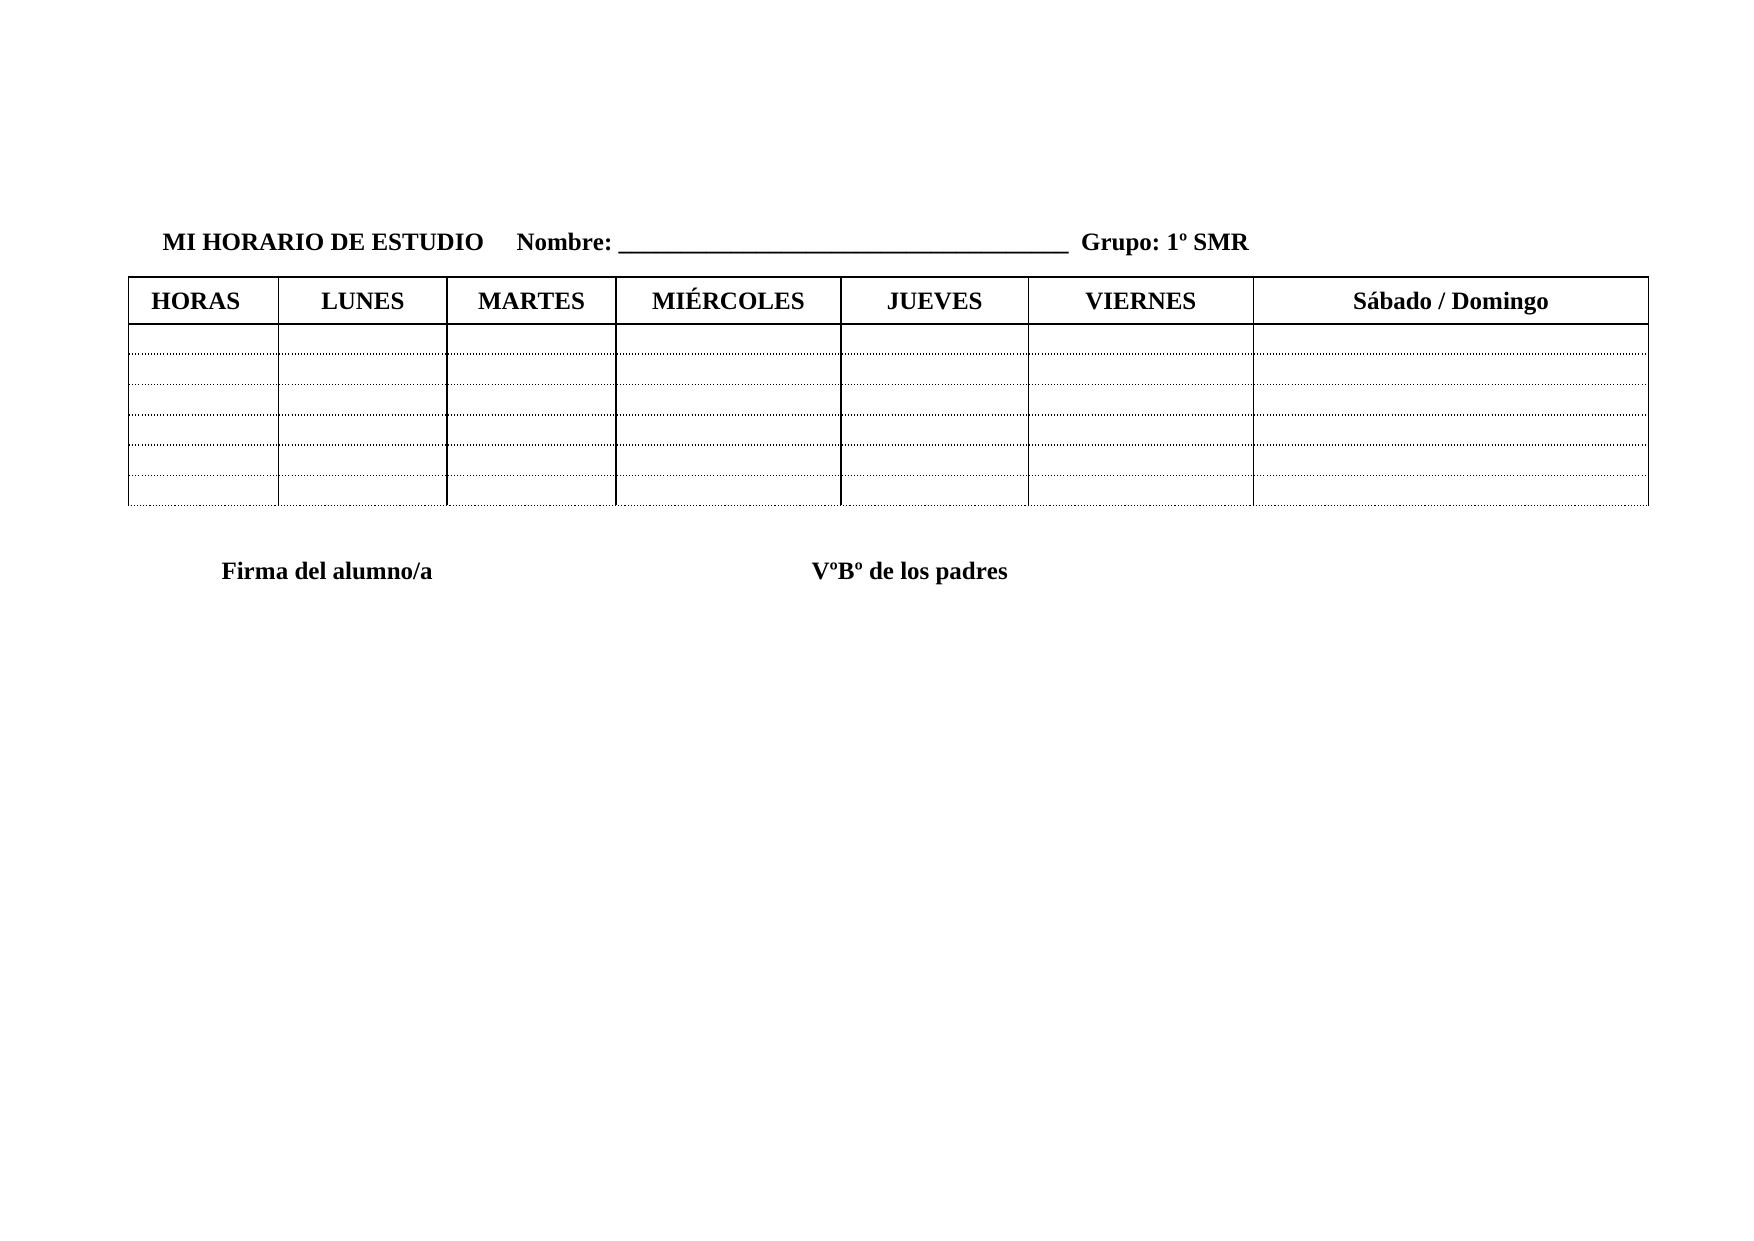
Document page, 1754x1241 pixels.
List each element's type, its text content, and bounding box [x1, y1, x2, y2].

table_cell [617, 414, 840, 444]
table_cell [448, 444, 615, 474]
table_cell [279, 414, 446, 444]
table_cell [842, 325, 1028, 353]
table_cell [842, 475, 1028, 505]
table_cell [617, 325, 840, 353]
table_cell [448, 414, 615, 444]
table_cell [279, 325, 446, 353]
table_cell [279, 475, 446, 505]
table_cell [448, 475, 615, 505]
table_cell [842, 414, 1028, 444]
table_cell [1254, 384, 1648, 414]
table_cell [617, 384, 840, 414]
table_cell [1029, 384, 1253, 414]
table_cell [1029, 444, 1253, 474]
table_cell [448, 353, 615, 383]
table_cell [448, 325, 615, 353]
table_cell [842, 384, 1028, 414]
text Firma del alumno/a VºBº de los padres [162, 556, 1591, 584]
table_header MARTES [448, 278, 615, 323]
table_cell [842, 444, 1028, 474]
table_cell [448, 384, 615, 414]
table_header LUNES [279, 278, 446, 323]
table_cell [1254, 353, 1648, 383]
table_cell [1254, 325, 1648, 353]
table_cell [617, 475, 840, 505]
table_cell [129, 414, 278, 444]
table_cell [1029, 353, 1253, 383]
table_cell [1254, 414, 1648, 444]
table_cell [129, 325, 278, 353]
table_header Sábado / Domingo [1254, 278, 1648, 323]
table_header VIERNES [1029, 278, 1253, 323]
table_cell [129, 353, 278, 383]
table_header MIÉRCOLES [617, 278, 840, 323]
table_cell [1029, 475, 1253, 505]
table_cell [279, 384, 446, 414]
text MI HORARIO DE ESTUDIO Nombre: ____________________________________ Grupo: 1º SMR [162, 227, 1591, 255]
table_cell [617, 444, 840, 474]
table_cell [1029, 325, 1253, 353]
table_cell [617, 353, 840, 383]
table_header JUEVES [842, 278, 1028, 323]
table_cell [129, 475, 278, 505]
table_cell [842, 353, 1028, 383]
table_cell [279, 353, 446, 383]
table_cell [129, 384, 278, 414]
table_cell [1029, 414, 1253, 444]
table_cell [1254, 444, 1648, 474]
table_cell [1254, 475, 1648, 505]
table_cell [279, 444, 446, 474]
table_cell [129, 444, 278, 474]
table_header HORAS [129, 278, 278, 323]
